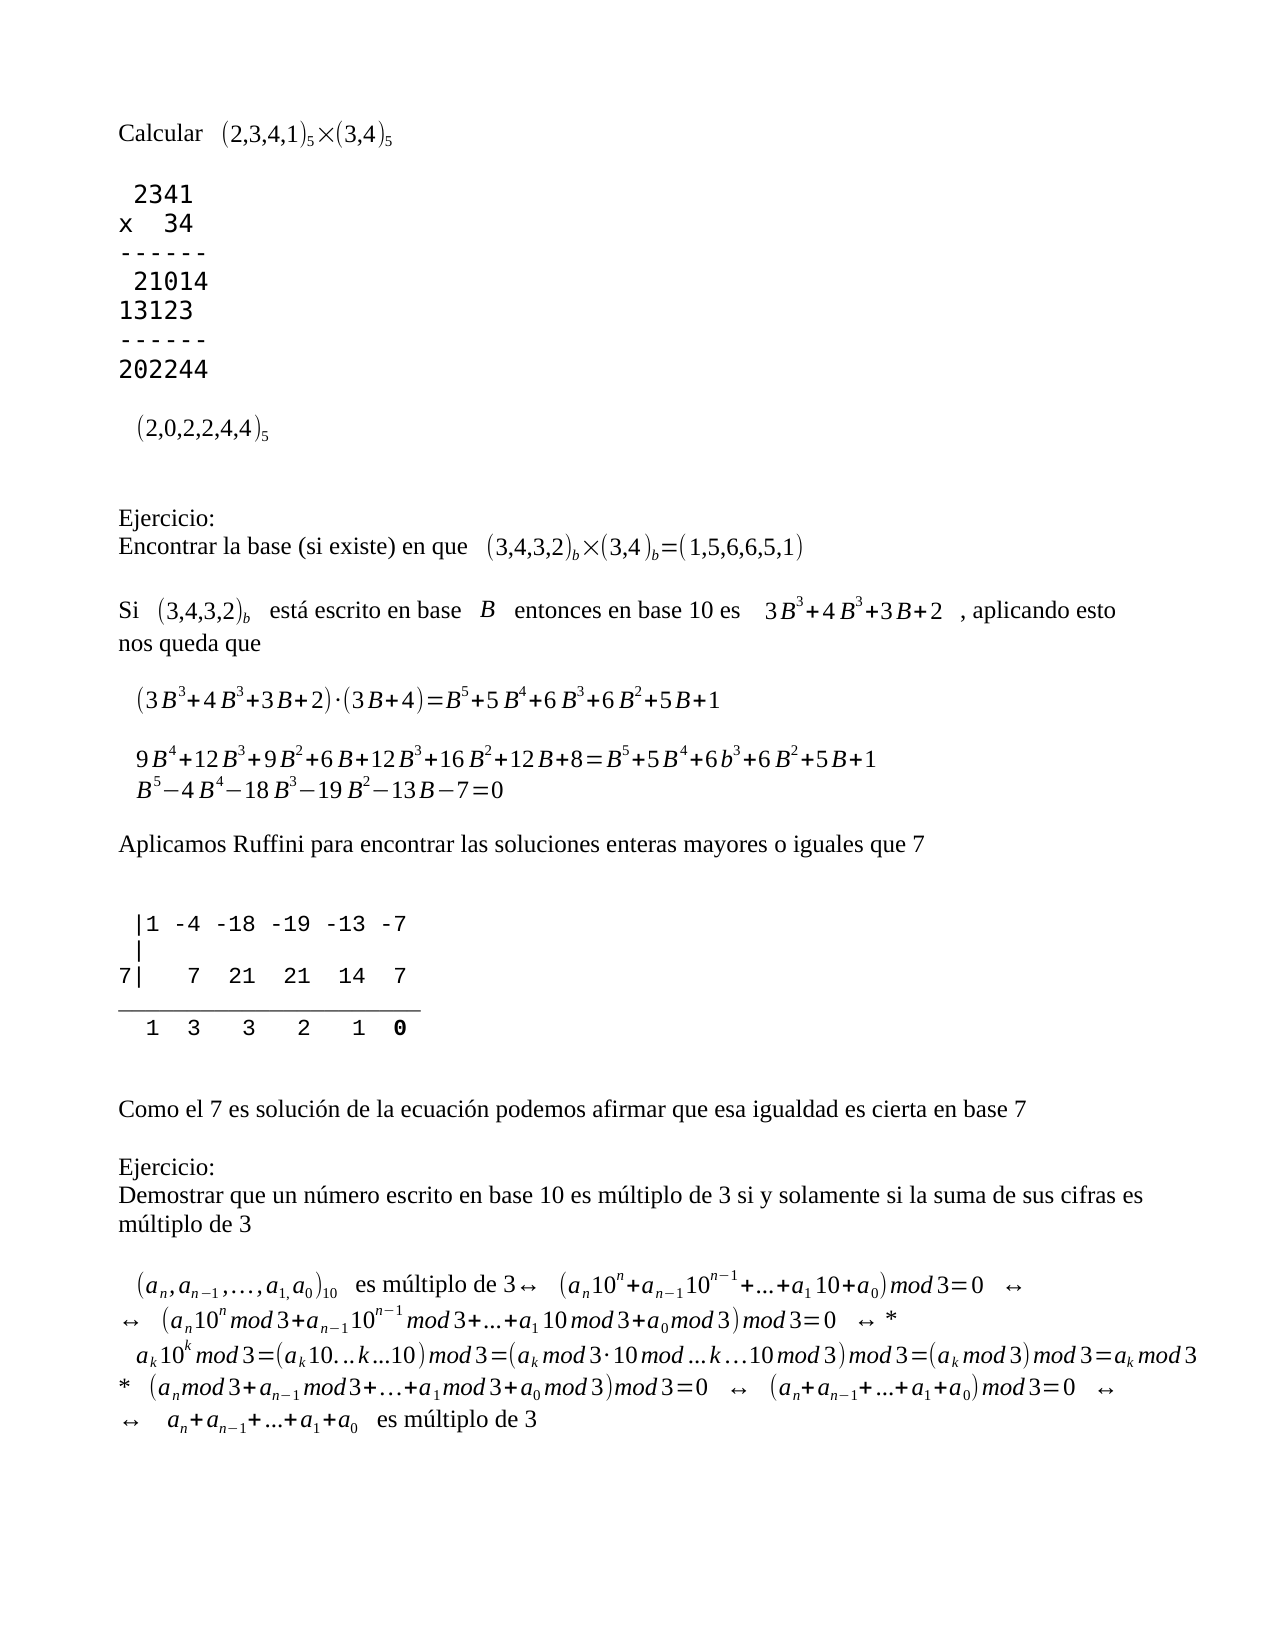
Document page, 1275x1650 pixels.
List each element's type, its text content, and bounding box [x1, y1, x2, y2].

text 2341 [118, 180, 1157, 209]
text ------ [118, 238, 1157, 267]
text Demostrar que un número escrito en base 10 es múltiplo de 3 si y solamente si la suma de sus cifras es múltiplo de 3 [118, 1181, 1157, 1238]
text *↔↔ [118, 1372, 1157, 1404]
text Encontrar la base (si existe) en que [118, 531, 1157, 564]
text Siestá escrito en baseentonces en base 10 es , aplicando esto nos queda que [118, 593, 1157, 656]
text |1 -4 -18 -19 -13 -7 [118, 913, 1157, 939]
text 202244 [118, 355, 1157, 384]
text es múltiplo de 3↔↔ [118, 1267, 1157, 1302]
text ↔↔ * [118, 1302, 1157, 1337]
text ↔ es múltiplo de 3 [118, 1404, 1157, 1437]
text x 34 [118, 209, 1157, 238]
text 1 3 3 2 1 0 [118, 1017, 1157, 1042]
text ______________________ [118, 991, 1157, 1017]
text 7| 7 21 21 14 7 [118, 965, 1157, 991]
text Como el 7 es solución de la ecuación podemos afirmar que esa igualdad es cierta en base 7 [118, 1094, 1157, 1123]
text | [118, 939, 1157, 965]
text Ejercicio: [118, 503, 1157, 531]
text 21014 [118, 267, 1157, 296]
text Aplicamos Ruffini para encontrar las soluciones enteras mayores o iguales que 7 [118, 829, 1157, 858]
text Calcular [118, 118, 1157, 151]
text 13123 [118, 296, 1157, 326]
text Ejercicio: [118, 1152, 1157, 1181]
text ------ [118, 326, 1157, 355]
